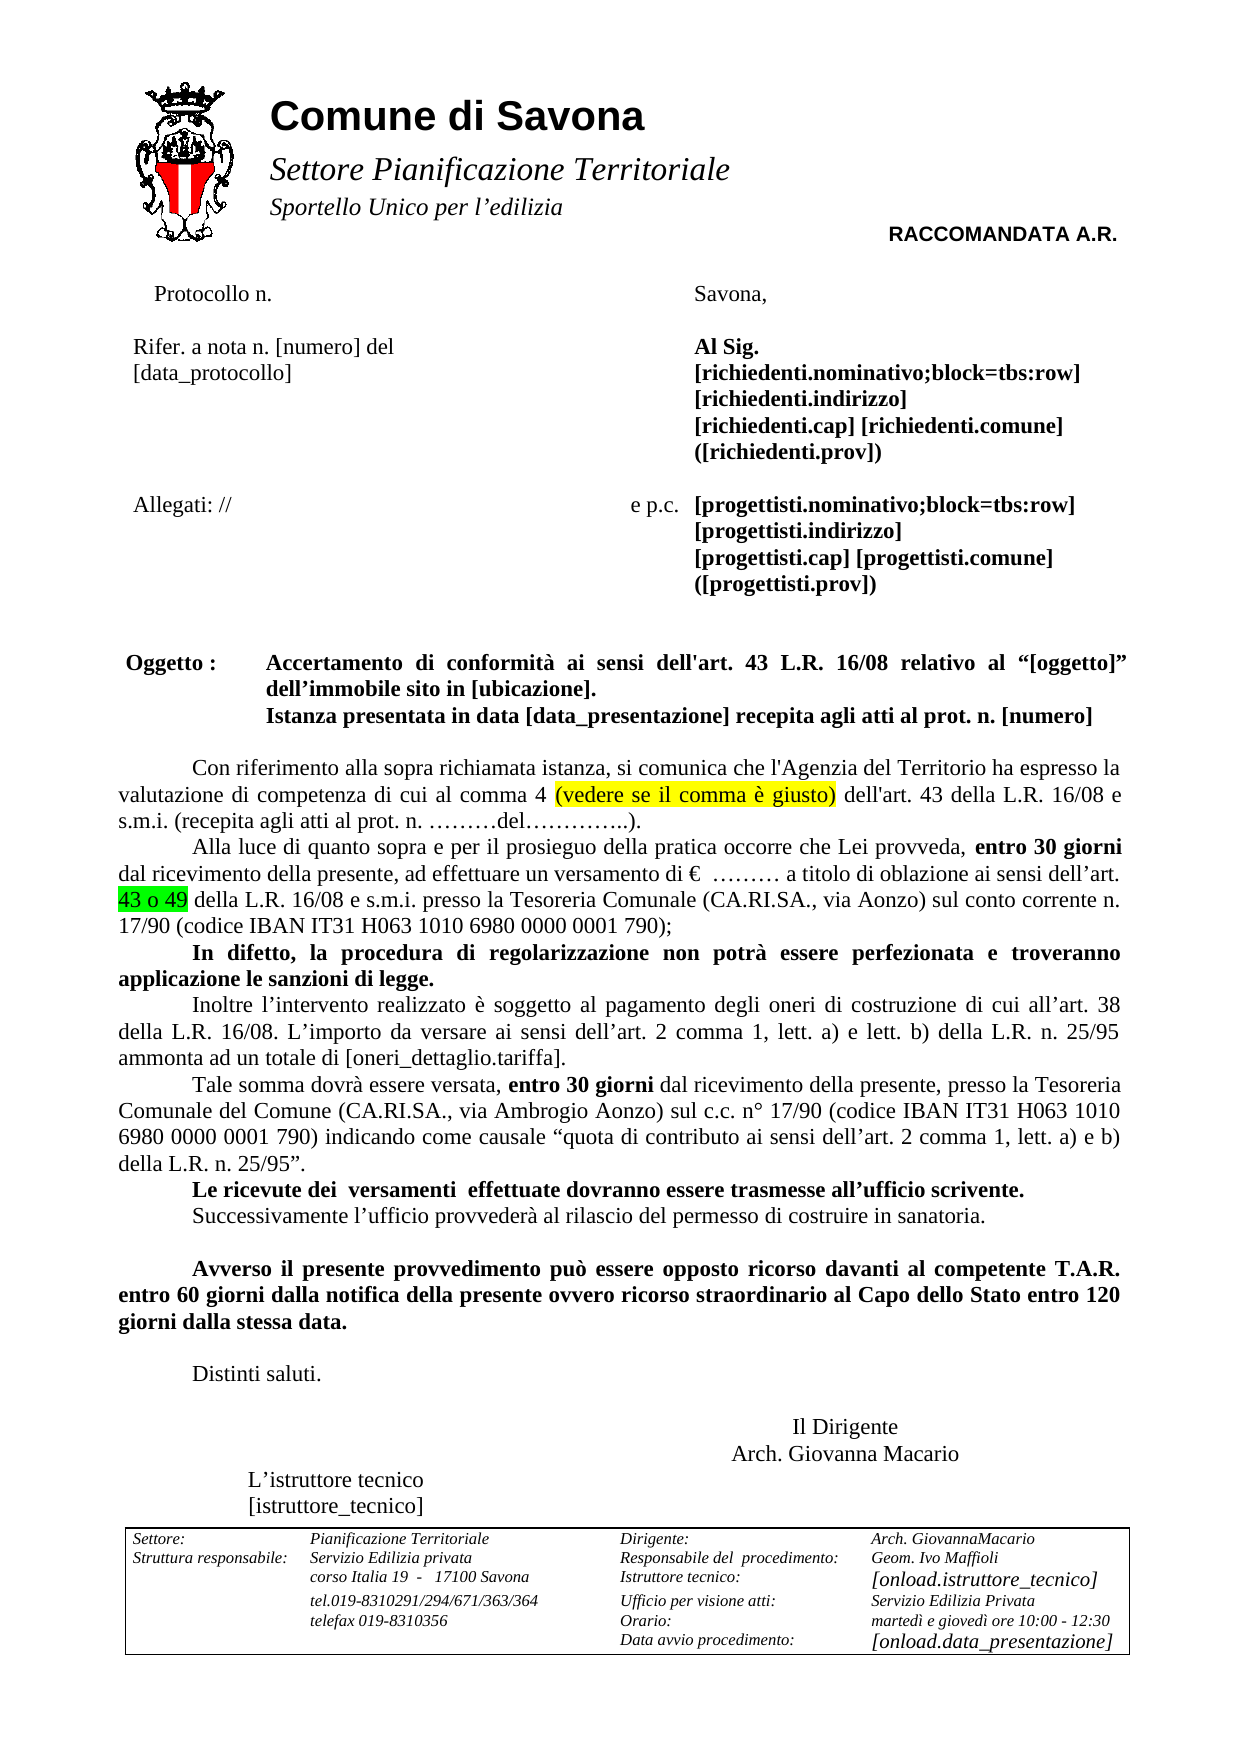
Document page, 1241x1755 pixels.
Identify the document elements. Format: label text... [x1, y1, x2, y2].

table_header [118, 1413, 554, 1466]
table_cell e p.c. [485, 491, 687, 623]
text Con riferimento alla sopra richiamata istanza, si comunica che l'Agenzia del Territorio ha espresso la valutazione di competenza di cui al comma 4 (vedere se il comma è giusto) dell'art. 43 della L.R. 16/08 e s.m.i. (recepita agli atti al prot. n. ………del…………..). [118, 754, 1122, 833]
table_header Al Sig. [richiedenti.nominativo;block=tbs:row] [richiedenti.indirizzo] [richiedenti.cap] [richiedenti.comune] ([richiedenti.prov]) [687, 333, 1144, 491]
table_cell [progettisti.nominativo;block=tbs:row] [progettisti.indirizzo] [progettisti.cap] [progettisti.comune] ([progettisti.prov]) [687, 491, 1144, 623]
table_cell L’istruttore tecnico [istruttore_tecnico] [118, 1466, 554, 1519]
table_header [485, 333, 687, 491]
text Successivamente l’ufficio provvederà al rilascio del permesso di costruire in sanatoria. [118, 1202, 1122, 1229]
table_header Accertamento di conformità ai sensi dell'art. 43 L.R. 16/08 relativo al “[oggetto]” dell’immobile sito in [ubicazione]. Istanza presentata in data [data_presentazione] recepita agli atti al prot. n. [numero] [258, 649, 1137, 728]
text Tale somma dovrà essere versata, entro 30 giorni dal ricevimento della presente, presso la Tesoreria Comunale del Comune (CA.RI.SA., via Ambrogio Aonzo) sul c.c. n° 17/90 (codice IBAN IT31 H063 1010 6980 0000 0001 790) indicando come causale “quota di contributo ai sensi dell’art. 2 comma 1, lett. a) e b) della L.R. n. 25/95”. [118, 1071, 1122, 1176]
table_cell Allegati: // [126, 491, 484, 623]
text Inoltre l’intervento realizzato è soggetto al pagamento degli oneri di costruzione di cui all’art. 38 della L.R. 16/08. L’importo da versare ai sensi dell’art. 2 comma 1, lett. a) e lett. b) della L.R. n. 25/95 ammonta ad un totale di [oneri_dettaglio.tariffa]. [118, 992, 1122, 1071]
text Le ricevute dei versamenti effettuate dovranno essere trasmesse all’ufficio scrivente. [118, 1176, 1122, 1202]
text Avverso il presente provvedimento può essere opposto ricorso davanti al competente T.A.R. entro 60 giorni dalla notifica della presente ovvero ricorso straordinario al Capo dello Stato entro 120 giorni dalla stessa data. [118, 1255, 1122, 1334]
table_header Savona, [687, 280, 1137, 306]
text Alla luce di quanto sopra e per il prosieguo della pratica occorre che Lei provveda, entro 30 giorni dal ricevimento della presente, ad effettuare un versamento di € ……… a titolo di oblazione ai sensi dell’art. 43 o 49 della L.R. 16/08 e s.m.i. presso la Tesoreria Comunale (CA.RI.SA., via Aonzo) sul conto corrente n. 17/90 (codice IBAN IT31 H063 1010 6980 0000 0001 790); [118, 833, 1122, 939]
text In difetto, la procedura di regolarizzazione non potrà essere perfezionata e troveranno applicazione le sanzioni di legge. [118, 939, 1122, 992]
table_header Protocollo n. [118, 280, 687, 306]
table_header Oggetto : [118, 649, 258, 728]
table_cell [554, 1466, 1137, 1519]
text Distinti saluti. [118, 1361, 1122, 1387]
table_header Il Dirigente Arch. Giovanna Macario [554, 1413, 1137, 1466]
table_header Rifer. a nota n. [numero] del [data_protocollo] [126, 333, 484, 491]
